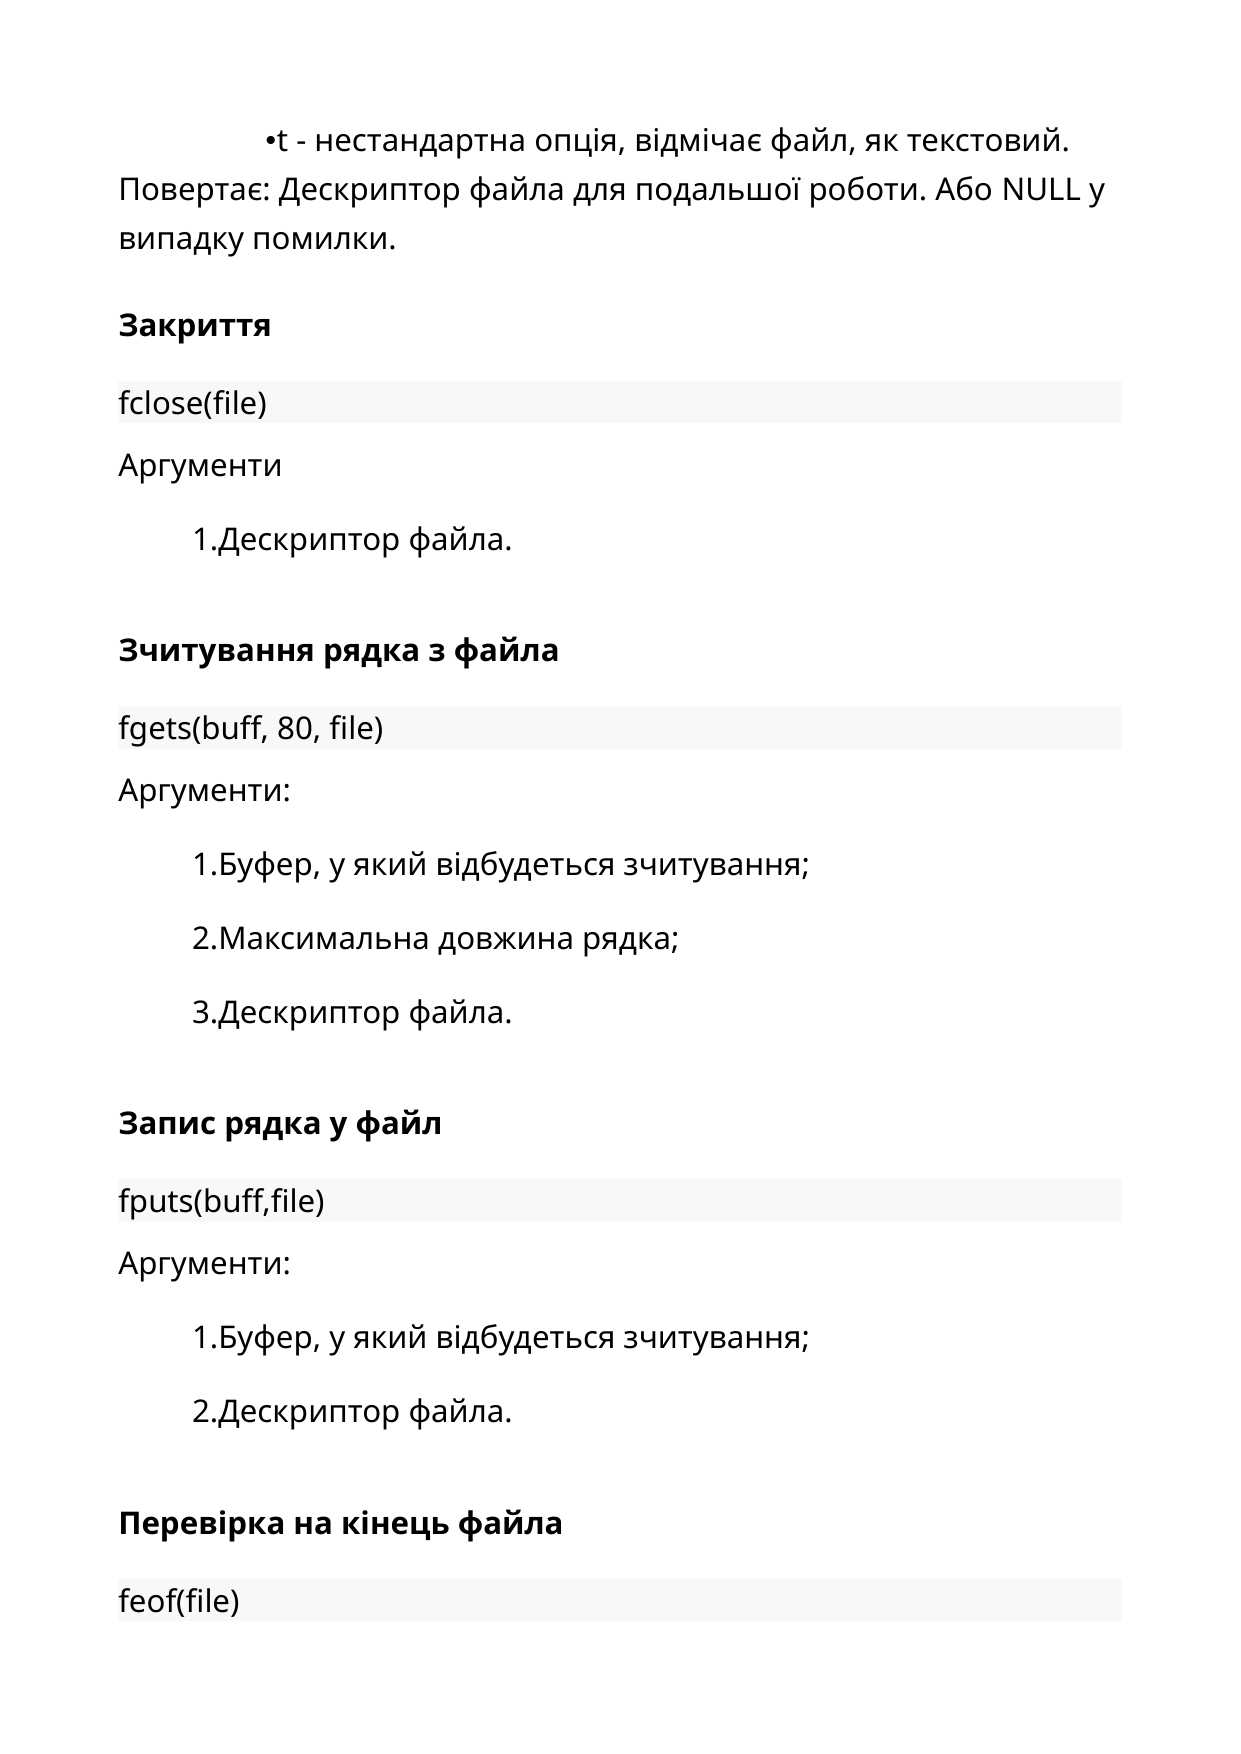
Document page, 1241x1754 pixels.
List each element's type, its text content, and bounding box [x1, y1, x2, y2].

subtitle Запис рядка у файл [118, 1101, 1122, 1144]
text feof(file) [118, 1579, 1122, 1621]
text Повертає: Дескриптор файла для подальшої роботи. Або NULL у випадку помилки. [118, 167, 1122, 259]
list Дескриптор файла. [118, 516, 1122, 559]
text fgets(buff, 80, file) [118, 706, 1122, 749]
list Буфер, у який відбудеться зчитування; [118, 1315, 1122, 1358]
subtitle Зчитування рядка з файла [118, 628, 1122, 671]
text Аргументи: [118, 768, 1122, 811]
list Максимальна довжина рядка; [118, 916, 1122, 958]
list t - нестандартна опція, відмічає файл, як текстовий. [118, 118, 1122, 161]
list Буфер, у який відбудеться зчитування; [118, 842, 1122, 884]
subtitle Закриття [118, 302, 1122, 345]
text fclose(file) [118, 381, 1122, 423]
subtitle Перевірка на кінець файла [118, 1501, 1122, 1543]
list Дескриптор файла. [118, 1389, 1122, 1432]
text Аргументи: [118, 1241, 1122, 1284]
text fputs(buff,file) [118, 1179, 1122, 1222]
text Аргументи [118, 442, 1122, 485]
list Дескриптор файла. [118, 990, 1122, 1032]
